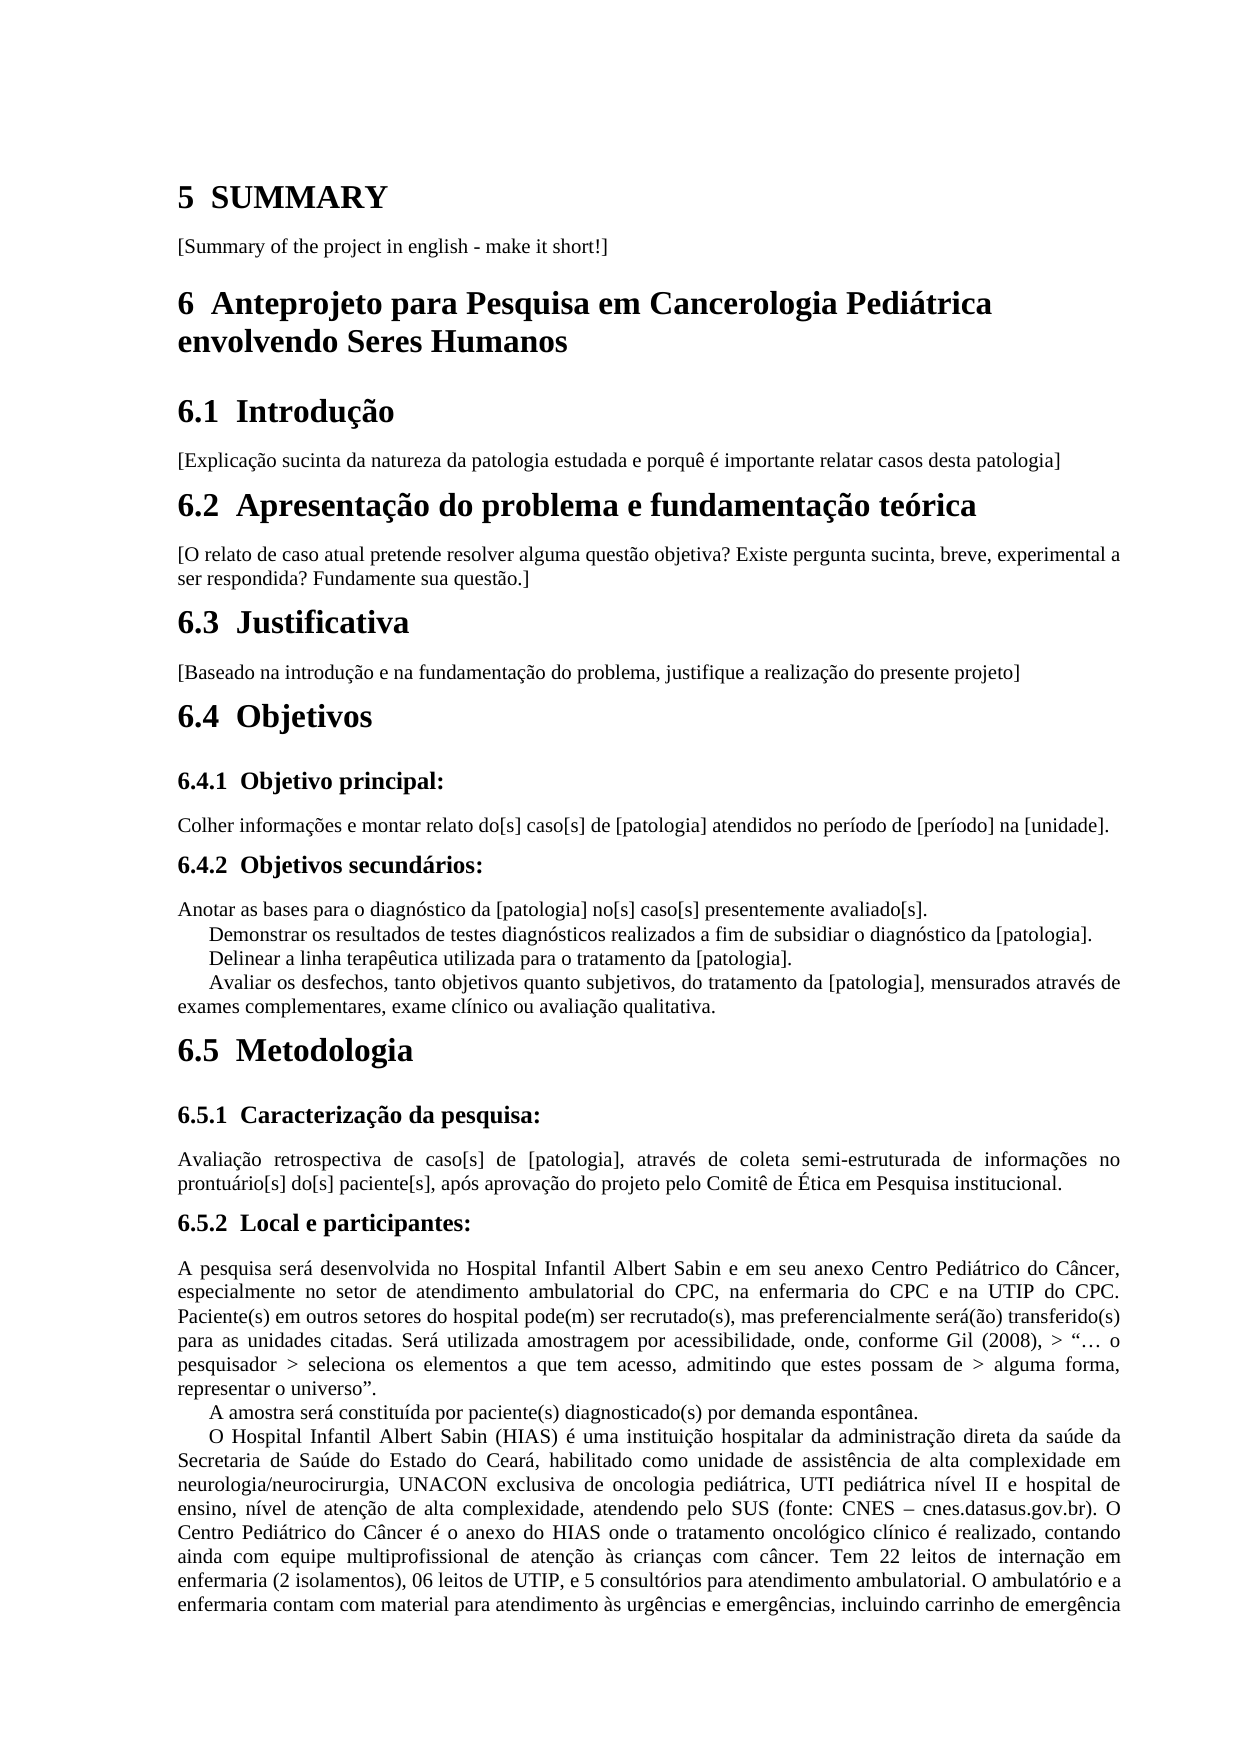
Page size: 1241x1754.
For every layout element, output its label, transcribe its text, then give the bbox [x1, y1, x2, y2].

text O Hospital Infantil Albert Sabin (HIAS) é uma instituição hospitalar da administração direta da saúde da Secretaria de Saúde do Estado do Ceará, habilitado como unidade de assistência de alta complexidade em neurologia/neurocirurgia, UNACON exclusiva de oncologia pediátrica, UTI pediátrica nível II e hospital de ensino, nível de atenção de alta complexidade, atendendo pelo SUS (fonte: CNES – cnes.datasus.gov.br). O Centro Pediátrico do Câncer é o anexo do HIAS onde o tratamento oncológico clínico é realizado, contando ainda com equipe multiprofissional de atenção às crianças com câncer. Tem 22 leitos de internação em enfermaria (2 isolamentos), 06 leitos de UTIP, e 5 consultórios para atendimento ambulatorial. O ambulatório e a enfermaria contam com material para atendimento às urgências e emergências, incluindo carrinho de emergência [177, 1424, 1122, 1616]
text A amostra será constituída por paciente(s) diagnosticado(s) por demanda espontânea. [177, 1400, 1122, 1424]
subtitle 6.4.1 Objetivo principal: [177, 766, 1122, 794]
text Anotar as bases para o diagnóstico da [patologia] no[s] caso[s] presentemente avaliado[s]. [177, 897, 1122, 921]
subtitle 6.3 Justificativa [177, 603, 1122, 641]
text Colher informações e montar relato do[s] caso[s] de [patologia] atendidos no período de [período] na [unidade]. [177, 813, 1122, 837]
subtitle 6.4 Objetivos [177, 696, 1122, 734]
text Delinear a linha terapêutica utilizada para o tratamento da [patologia]. [177, 946, 1122, 969]
subtitle 6.5 Metodologia [177, 1030, 1122, 1068]
text Demonstrar os resultados de testes diagnósticos realizados a fim de subsidiar o diagnóstico da [patologia]. [177, 921, 1122, 946]
text [Summary of the project in english - make it short!] [177, 234, 1122, 258]
subtitle 6.2 Apresentação do problema e fundamentação teórica [177, 485, 1122, 523]
text A pesquisa será desenvolvida no Hospital Infantil Albert Sabin e em seu anexo Centro Pediátrico do Câncer, especialmente no setor de atendimento ambulatorial do CPC, na enfermaria do CPC e na UTIP do CPC. Paciente(s) em outros setores do hospital pode(m) ser recrutado(s), mas preferencialmente será(ão) transferido(s) para as unidades citadas. Será utilizada amostragem por acessibilidade, onde, conforme Gil (2008), > “… o pesquisador > seleciona os elementos a que tem acesso, admitindo que estes possam de > alguma forma, representar o universo”. [177, 1255, 1122, 1400]
subtitle 6.5.1 Caracterização da pesquisa: [177, 1100, 1122, 1128]
text Avaliação retrospectiva de caso[s] de [patologia], através de coleta semi-estruturada de informações no prontuário[s] do[s] paciente[s], após aprovação do projeto pelo Comitê de Ética em Pesquisa institucional. [177, 1147, 1122, 1195]
subtitle 6.4.2 Objetivos secundários: [177, 850, 1122, 879]
subtitle 6 Anteprojeto para Pesquisa em Cancerologia Pediátrica envolvendo Seres Humanos [177, 283, 1122, 360]
text [Explicação sucinta da natureza da patologia estudada e porquê é importante relatar casos desta patologia] [177, 448, 1122, 472]
text Avaliar os desfechos, tanto objetivos quanto subjetivos, do tratamento da [patologia], mensurados através de exames complementares, exame clínico ou avaliação qualitativa. [177, 969, 1122, 1018]
subtitle 5 SUMMARY [177, 177, 1122, 216]
text [Baseado na introdução e na fundamentação do problema, justifique a realização do presente projeto] [177, 660, 1122, 684]
subtitle 6.5.2 Local e participantes: [177, 1208, 1122, 1237]
text [O relato de caso atual pretende resolver alguma questão objetiva? Existe pergunta sucinta, breve, experimental a ser respondida? Fundamente sua questão.] [177, 542, 1122, 590]
subtitle 6.1 Introdução [177, 391, 1122, 429]
